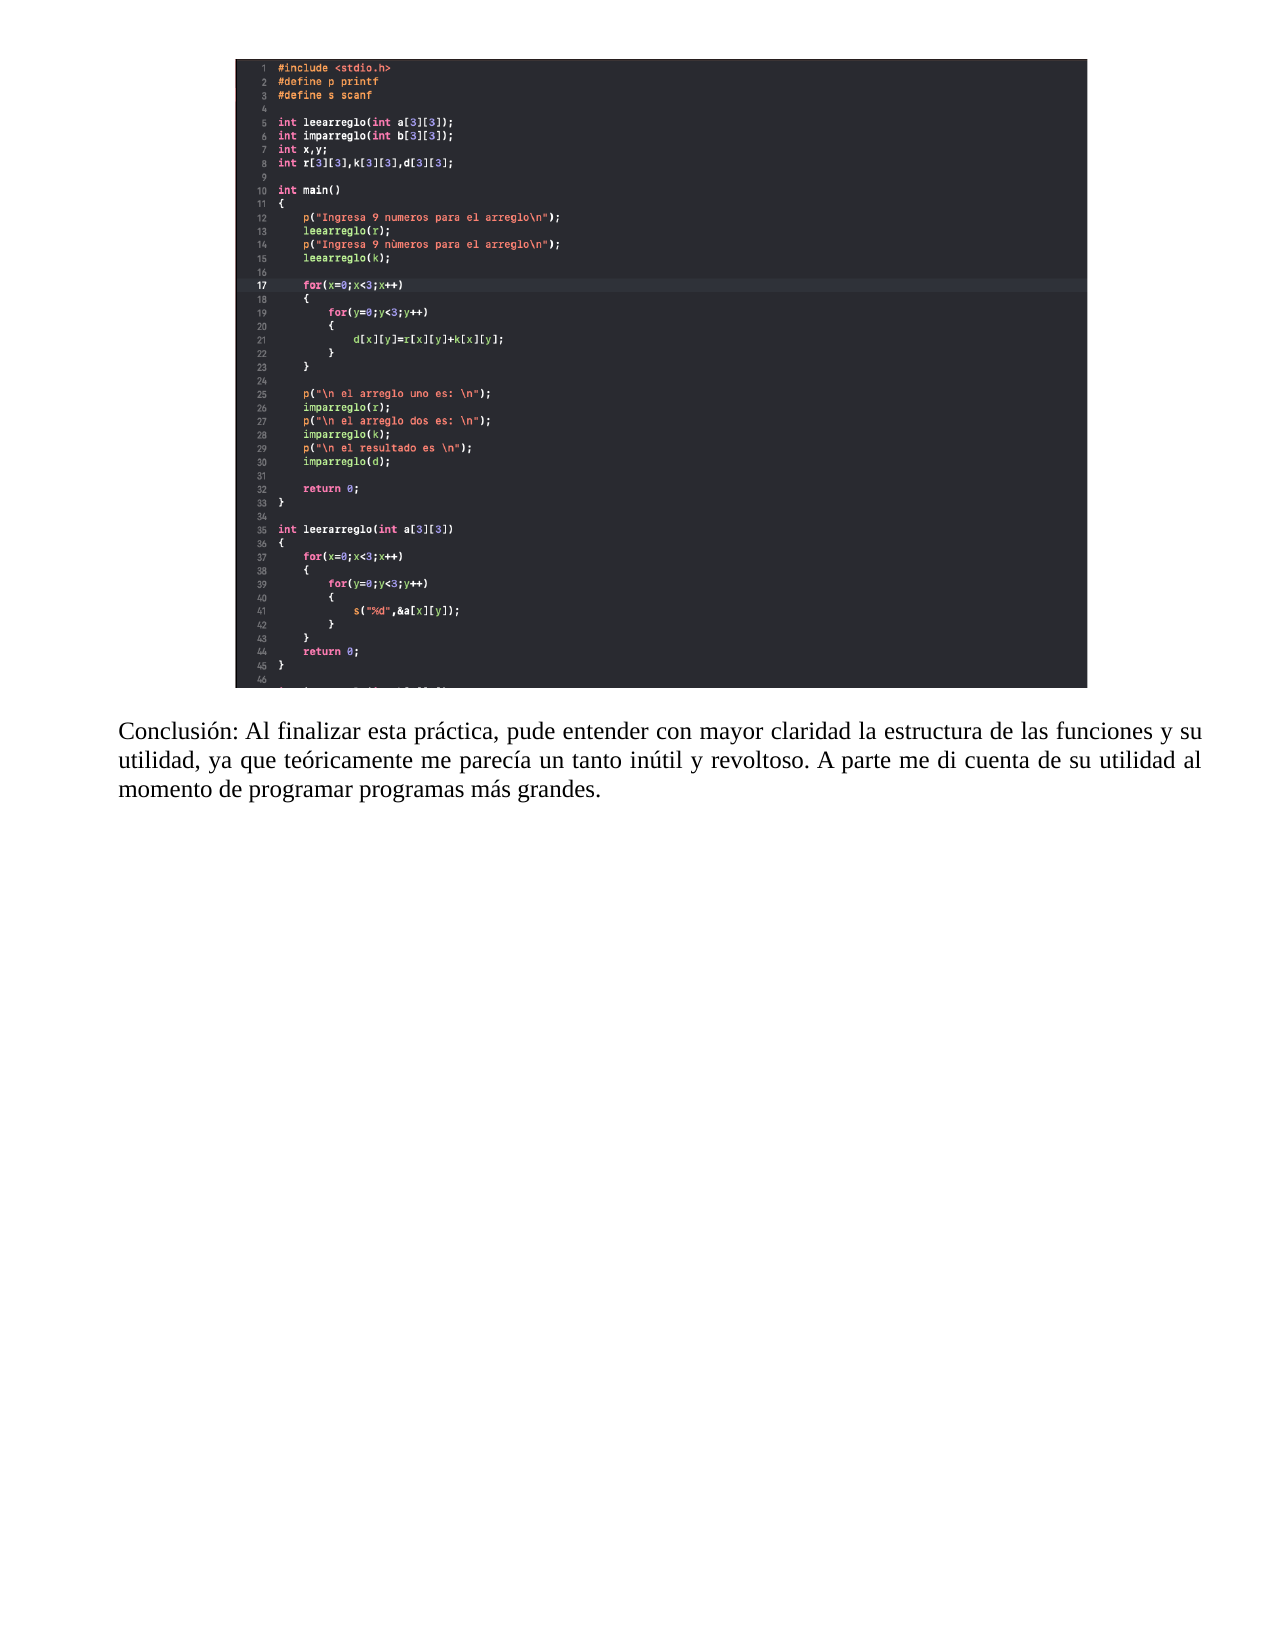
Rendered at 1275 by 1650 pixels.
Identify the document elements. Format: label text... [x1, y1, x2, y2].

text Conclusión: Al finalizar esta práctica, pude entender con mayor claridad la estructura de las funciones y su utilidad, ya que teóricamente me parecía un tanto inútil y revoltoso. A parte me di cuenta de su utilidad al momento de programar programas más grandes. [118, 716, 1205, 803]
